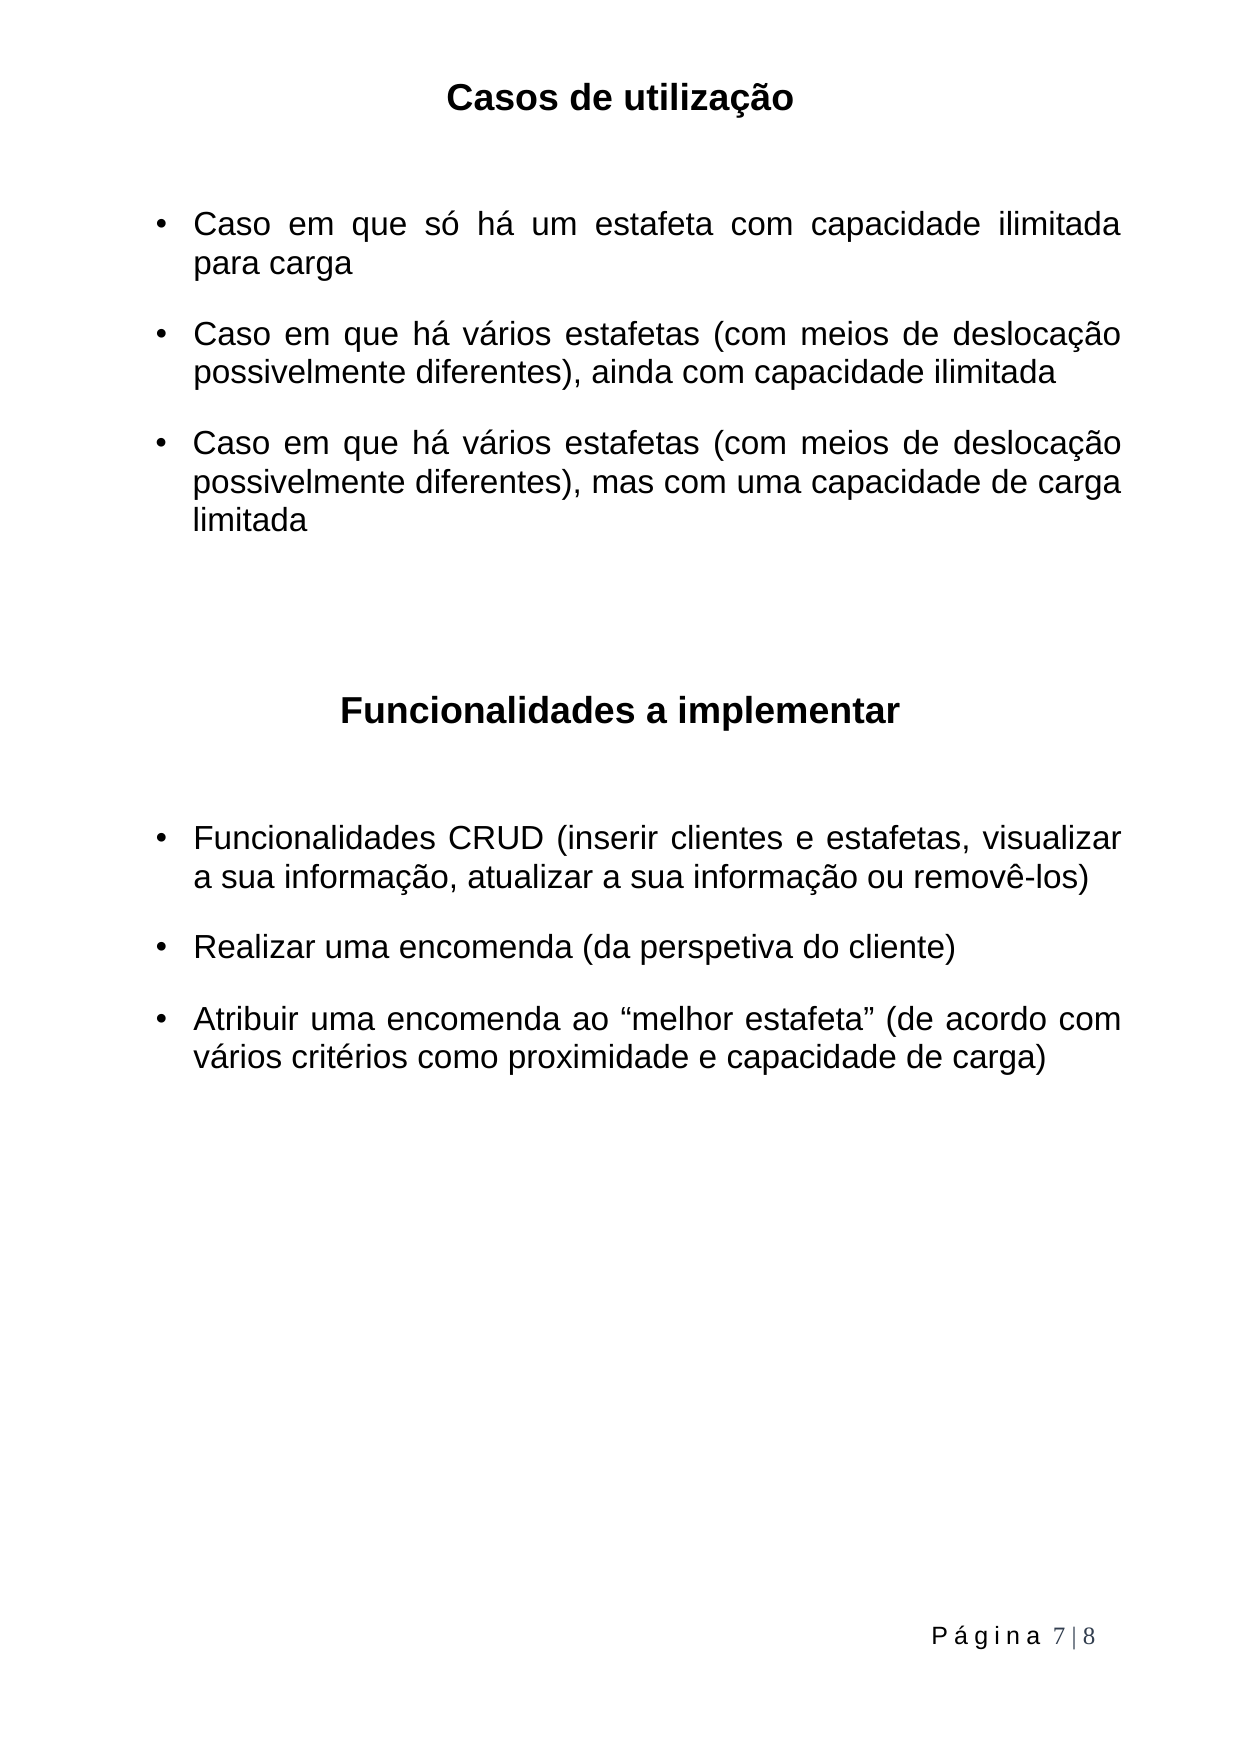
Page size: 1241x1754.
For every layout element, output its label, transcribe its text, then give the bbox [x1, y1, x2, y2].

list Caso em que há vários estafetas (com meios de deslocação possivelmente diferentes), mas com uma capacidade de carga limitada [155, 423, 1122, 539]
subtitle Casos de utilização [118, 75, 1122, 118]
list Funcionalidades CRUD (inserir clientes e estafetas, visualizar a sua informação, atualizar a sua informação ou removê-los) [156, 818, 1122, 895]
list Realizar uma encomenda (da perspetiva do cliente) [156, 928, 1122, 966]
list Atribuir uma encomenda ao “melhor estafeta” (de acordo com vários critérios como proximidade e capacidade de carga) [156, 999, 1122, 1076]
subtitle Funcionalidades a implementar [118, 689, 1122, 732]
list Caso em que só há um estafeta com capacidade ilimitada para carga [156, 204, 1122, 281]
list Caso em que há vários estafetas (com meios de deslocação possivelmente diferentes), ainda com capacidade ilimitada [156, 314, 1122, 391]
